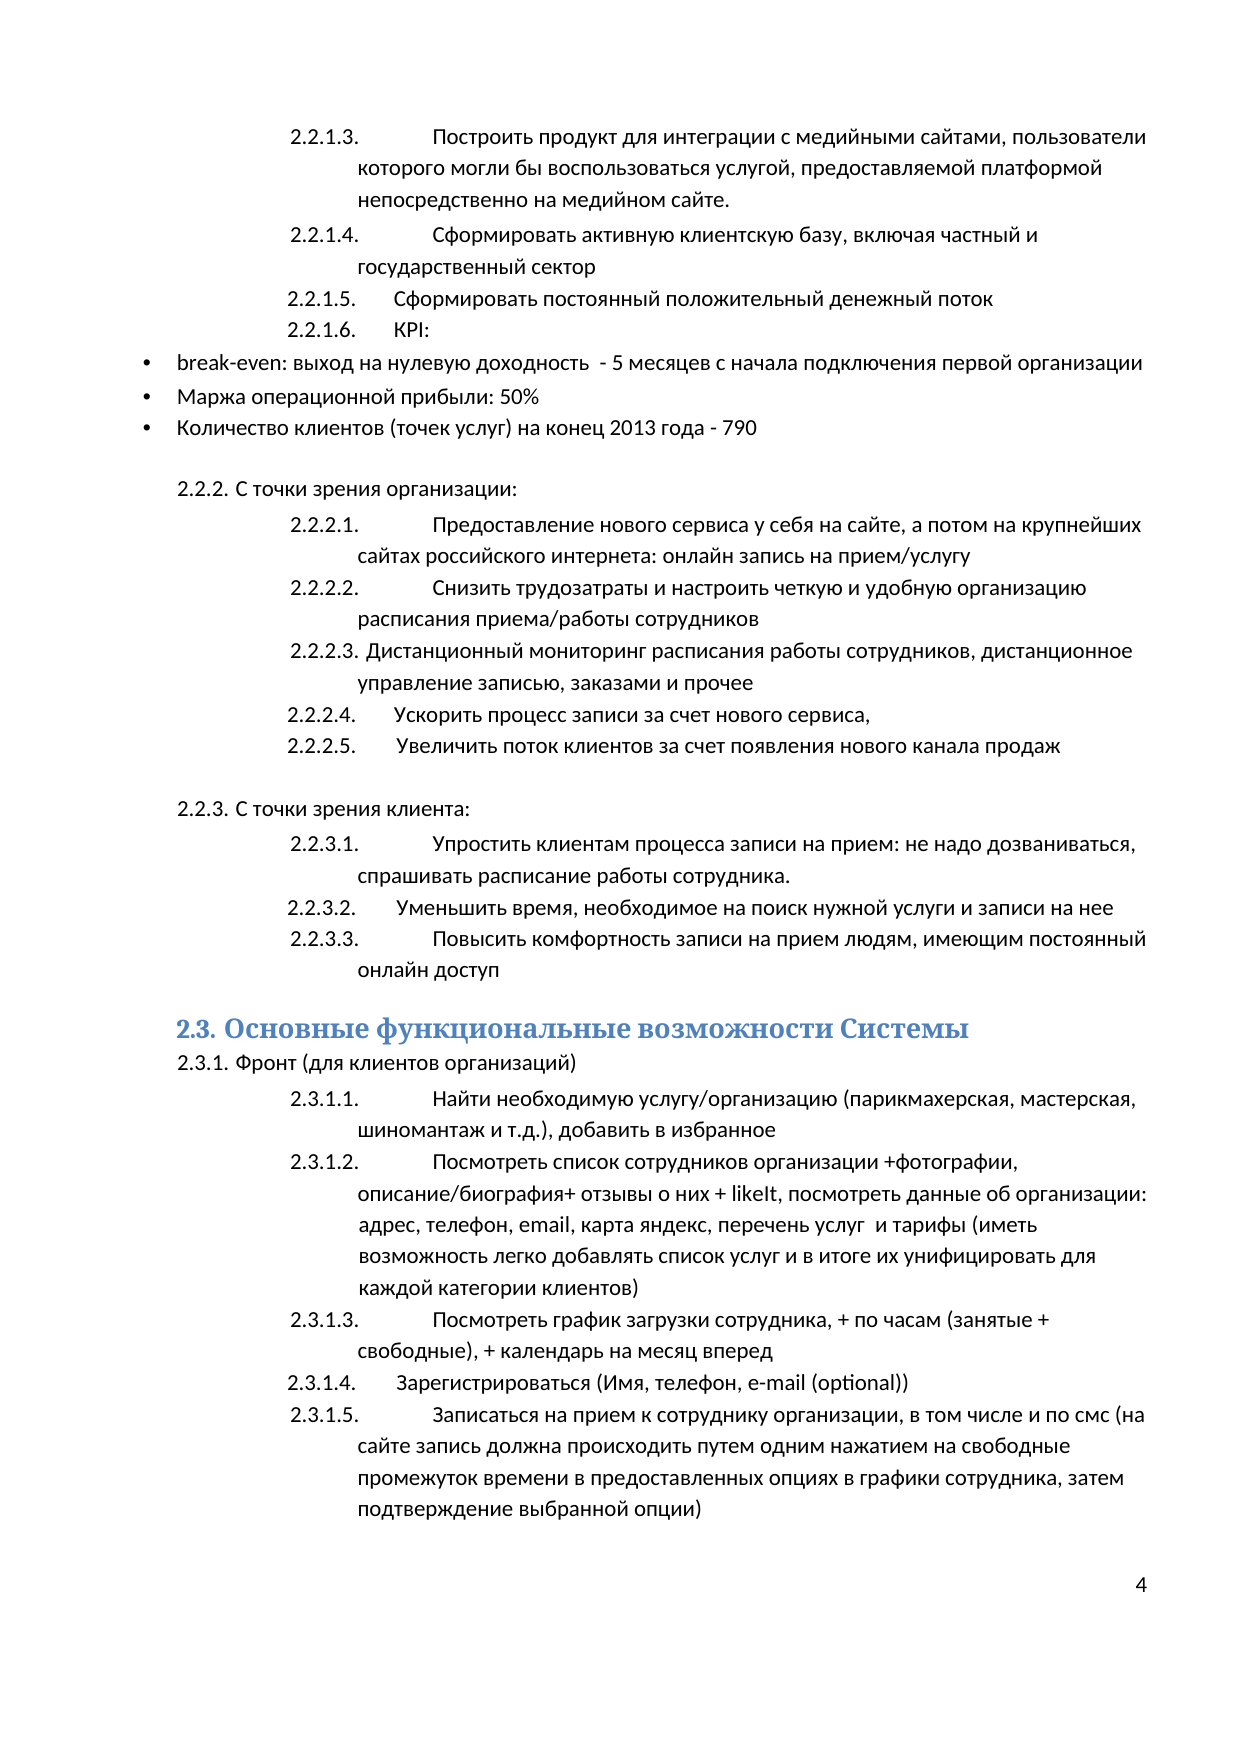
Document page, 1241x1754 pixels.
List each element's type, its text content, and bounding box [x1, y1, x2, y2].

text 2.2.3. С точки зрения клиента: [177, 794, 1152, 822]
text 2.2.2. С точки зрения организации: [177, 474, 1152, 502]
list Маржа операционной прибыли: 50% [143, 382, 1152, 410]
text 2.2.1.6. КPI: [177, 316, 1152, 343]
subtitle 2.3. Основные функциональные возможности Системы [176, 1013, 1152, 1045]
text 2.2.1.4. Сформировать активную клиентскую базу, включая частный и государственный сектор [290, 221, 1152, 280]
text 2.2.2.5. Увеличить поток клиентов за счет появления нового канала продаж [177, 731, 1152, 759]
text 2.2.2.1. Предоставление нового сервиса у себя на сайте, а потом на крупнейших сайтах российского интернета: онлайн запись на прием/услугу [290, 510, 1152, 569]
text 2.3.1.4. Зарегистрироваться (Имя, телефон, e-mail (optional)) [177, 1368, 1152, 1396]
text 2.2.2.4. Ускорить процесс записи за счет нового сервиса, [177, 700, 1152, 728]
text 2.2.3.2. Уменьшить время, необходимое на поиск нужной услуги и записи на нее [177, 893, 1152, 921]
list Количество клиентов (точек услуг) на конец 2013 года - 790 [143, 413, 1152, 441]
text 2.2.2.3. Дистанционный мониторинг расписания работы сотрудников, дистанционное управление записью, заказами и прочее [290, 636, 1152, 696]
text 2.3.1.2. Посмотреть список сотрудников организации +фотографии, описание/биография+ отзывы о них + likeIt, посмотреть данные об организации: [290, 1147, 1152, 1207]
text 2.3.1. Фронт (для клиентов организаций) [177, 1048, 1152, 1076]
text 2.2.3.1. Упростить клиентам процесса записи на прием: не надо дозваниваться, спрашивать расписание работы сотрудника. [290, 829, 1152, 889]
text адрес, телефон, email, карта яндекс, перечень услуг и тарифы (иметь возможность легко добавлять список услуг и в итоге их унифицировать для каждой категории клиентов) [358, 1210, 1152, 1301]
text 2.2.3.3. Повысить комфортность записи на прием людям, имеющим постоянный онлайн доступ [290, 924, 1152, 984]
list break-even: выход на нулевую доходность - 5 месяцев с начала подключения первой организации [143, 348, 1152, 377]
text 2.2.1.3. Построить продукт для интеграции с медийными сайтами, пользователи которого могли бы воспользоваться услугой, предоставляемой платформой непосредственно на медийном сайте. [290, 122, 1152, 213]
text 2.3.1.3. Посмотреть график загрузки сотрудника, + по часам (занятые + свободные), + календарь на месяц вперед [290, 1305, 1152, 1364]
text 2.2.2.2. Снизить трудозатраты и настроить четкую и удобную организацию расписания приема/работы сотрудников [290, 573, 1152, 633]
text 2.2.1.5. Сформировать постоянный положительный денежный поток [177, 284, 1152, 312]
text 2.3.1.5. Записаться на прием к сотруднику организации, в том числе и по смс (на сайте запись должна происходить путем одним нажатием на свободные промежуток времени в предоставленных опциях в графики сотрудника, затем подтверждение выбранной опции) [290, 1400, 1152, 1522]
text 2.3.1.1. Найти необходимую услугу/организацию (парикмахерская, мастерская, шиномантаж и т.д.), добавить в избранное [290, 1084, 1152, 1143]
